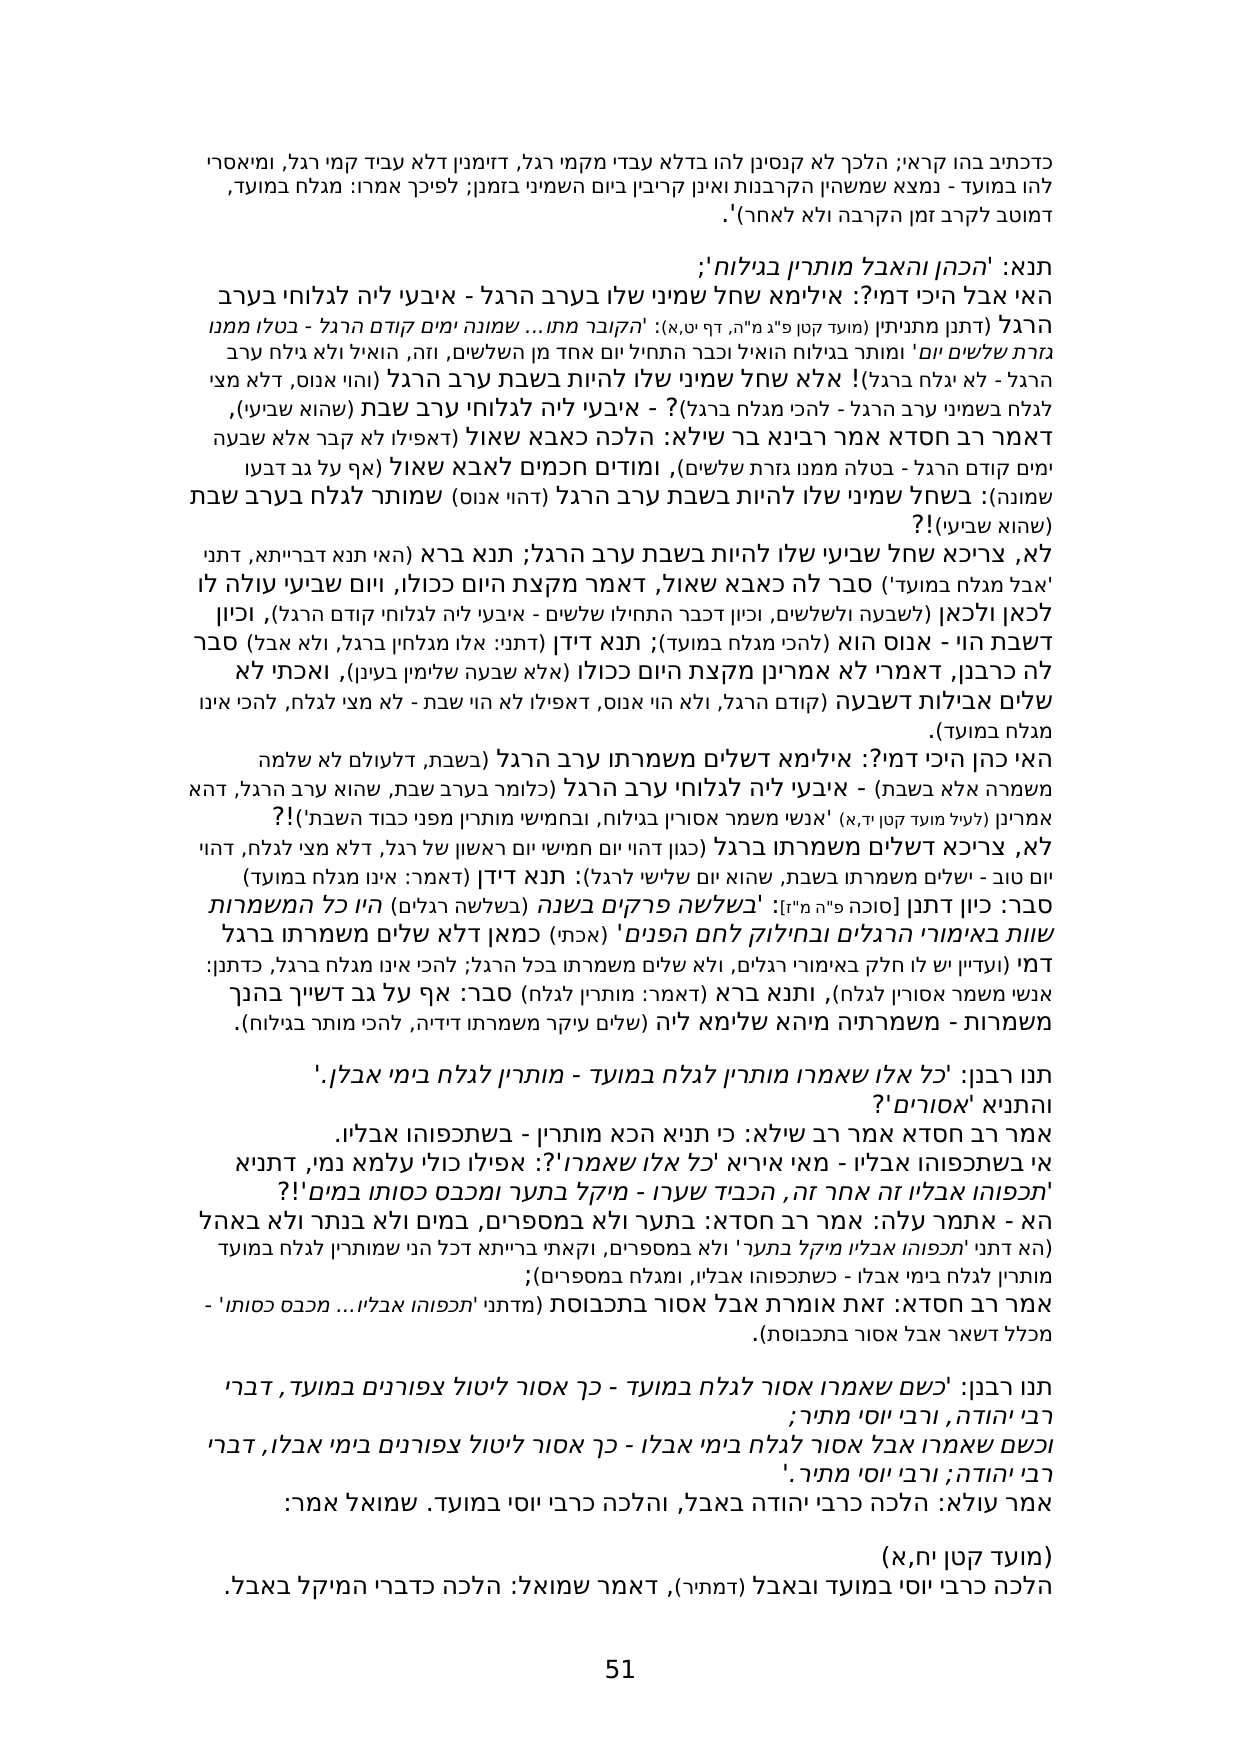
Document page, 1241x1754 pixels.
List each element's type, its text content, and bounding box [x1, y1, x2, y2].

text אי בשתכפוהו אבליו - מאי איריא 'כל אלו שאמרו'?: אפילו כולי עלמא נמי, דתניא 'תכפוהו אבליו זה אחר זה, הכביד שערו - מיקל בתער ומכבס כסותו במים'!? [187, 1148, 1053, 1207]
text אמר עולא: הלכה כרבי יהודה באבל, והלכה כרבי יוסי במועד. שמואל אמר: [187, 1488, 1053, 1518]
text (מועד קטן יח,א) [187, 1542, 1053, 1571]
text אמר רב חסדא אמר רב שילא: כי תניא הכא מותרין - בשתכפוהו אבליו. [187, 1119, 1053, 1148]
text לא, צריכא דשלים משמרתו ברגל (כגון דהוי יום חמישי יום ראשון של רגל, דלא מצי לגלח, דהוי יום טוב - ישלים משמרתו בשבת, שהוא יום שלישי לרגל): תנא דידן (דאמר: אינו מגלח במועד) סבר: כיון דתנן [סוכה פ"ה מ"ז]: 'בשלשה פרקים בשנה (בשלשה רגלים) היו כל המשמרות שוות באימורי הרגלים ובחילוק לחם הפנים' (אכתי) כמאן דלא שלים משמרתו ברגל דמי (ועדיין יש לו חלק באימורי רגלים, ולא שלים משמרתו בכל הרגל; להכי אינו מגלח ברגל, כדתנן: אנשי משמר אסורין לגלח), ותנא ברא (דאמר: מותרין לגלח) סבר: אף על גב דשייך בהנך משמרות - משמרתיה מיהא שלימא ליה (שלים עיקר משמרתו דידיה, להכי מותר בגילוח). [187, 832, 1053, 1037]
text וכשם שאמרו אבל אסור לגלח בימי אבלו - כך אסור ליטול צפורנים בימי אבלו, דברי רבי יהודה; ורבי יוסי מתיר.' [187, 1430, 1053, 1488]
text תנו רבנן: 'כשם שאמרו אסור לגלח במועד - כך אסור ליטול צפורנים במועד, דברי רבי יהודה, ורבי יוסי מתיר; [187, 1372, 1053, 1430]
text האי כהן היכי דמי?: אילימא דשלים משמרתו ערב הרגל (בשבת, דלעולם לא שלמה משמרה אלא בשבת) - איבעי ליה לגלוחי ערב הרגל (כלומר בערב שבת, שהוא ערב הרגל, דהא אמרינן (לעיל מועד קטן יד,א) 'אנשי משמר אסורין בגילוח, ובחמישי מותרין מפני כבוד השבת')!? [187, 744, 1053, 832]
text הלכה כרבי יוסי במועד ובאבל (דמתיר), דאמר שמואל: הלכה כדברי המיקל באבל. [187, 1571, 1053, 1600]
text האי אבל היכי דמי?: אילימא שחל שמיני שלו בערב הרגל - איבעי ליה לגלוחי בערב הרגל (דתנן מתניתין (מועד קטן פ"ג מ"ה, דף יט,א): 'הקובר מתו... שמונה ימים קודם הרגל - בטלו ממנו גזרת שלשים יום' ומותר בגילוח הואיל וכבר התחיל יום אחד מן השלשים, וזה, הואיל ולא גילח ערב הרגל - לא יגלח ברגל)! אלא שחל שמיני שלו להיות בשבת ערב הרגל (והוי אנוס, דלא מצי לגלח בשמיני ערב הרגל - להכי מגלח ברגל)? - איבעי ליה לגלוחי ערב שבת (שהוא שביעי), דאמר רב חסדא אמר רבינא בר שילא: הלכה כאבא שאול (דאפילו לא קבר אלא שבעה ימים קודם הרגל - בטלה ממנו גזרת שלשים), ומודים חכמים לאבא שאול (אף על גב דבעו שמונה): בשחל שמיני שלו להיות בשבת ערב הרגל (דהוי אנוס) שמותר לגלח בערב שבת (שהוא שביעי)!? [187, 281, 1053, 539]
text לא, צריכא שחל שביעי שלו להיות בשבת ערב הרגל; תנא ברא (האי תנא דברייתא, דתני 'אבל מגלח במועד') סבר לה כאבא שאול, דאמר מקצת היום ככולו, ויום שביעי עולה לו לכאן ולכאן (לשבעה ולשלשים, וכיון דכבר התחילו שלשים - איבעי ליה לגלוחי קודם הרגל), וכיון דשבת הוי - אנוס הוא (להכי מגלח במועד); תנא דידן (דתני: אלו מגלחין ברגל, ולא אבל) סבר לה כרבנן, דאמרי לא אמרינן מקצת היום ככולו (אלא שבעה שלימין בעינן), ואכתי לא שלים אבילות דשבעה (קודם הרגל, ולא הוי אנוס, דאפילו לא הוי שבת - לא מצי לגלח, להכי אינו מגלח במועד). [187, 539, 1053, 744]
text אמר רב חסדא: זאת אומרת אבל אסור בתכבוסת (מדתני 'תכפוהו אבליו... מכבס כסותו' - מכלל דשאר אבל אסור בתכבוסת). [187, 1289, 1053, 1348]
text והתניא 'אסורים'? [187, 1090, 1053, 1119]
text תנו רבנן: 'כל אלו שאמרו מותרין לגלח במועד - מותרין לגלח בימי אבלן.' [187, 1061, 1053, 1090]
text הא - אתמר עלה: אמר רב חסדא: בתער ולא במספרים, במים ולא בנתר ולא באהל (הא דתני 'תכפוהו אבליו מיקל בתער' ולא במספרים, וקאתי ברייתא דכל הני שמותרין לגלח במועד מותרין לגלח בימי אבלו - כשתכפוהו אבליו, ומגלח במספרים); [187, 1207, 1053, 1289]
text תנא: 'הכהן והאבל מותרין בגילוח'; [187, 252, 1053, 281]
text כדכתיב בהו קראי; הלכך לא קנסינן להו בדלא עבדי מקמי רגל, דזימנין דלא עביד קמי רגל, ומיאסרי להו במועד - נמצא שמשהין הקרבנות ואינן קריבין ביום השמיני בזמנן; לפיכך אמרו: מגלח במועד, דמוטב לקרב זמן הקרבה ולא לאחר)'. [187, 150, 1053, 228]
